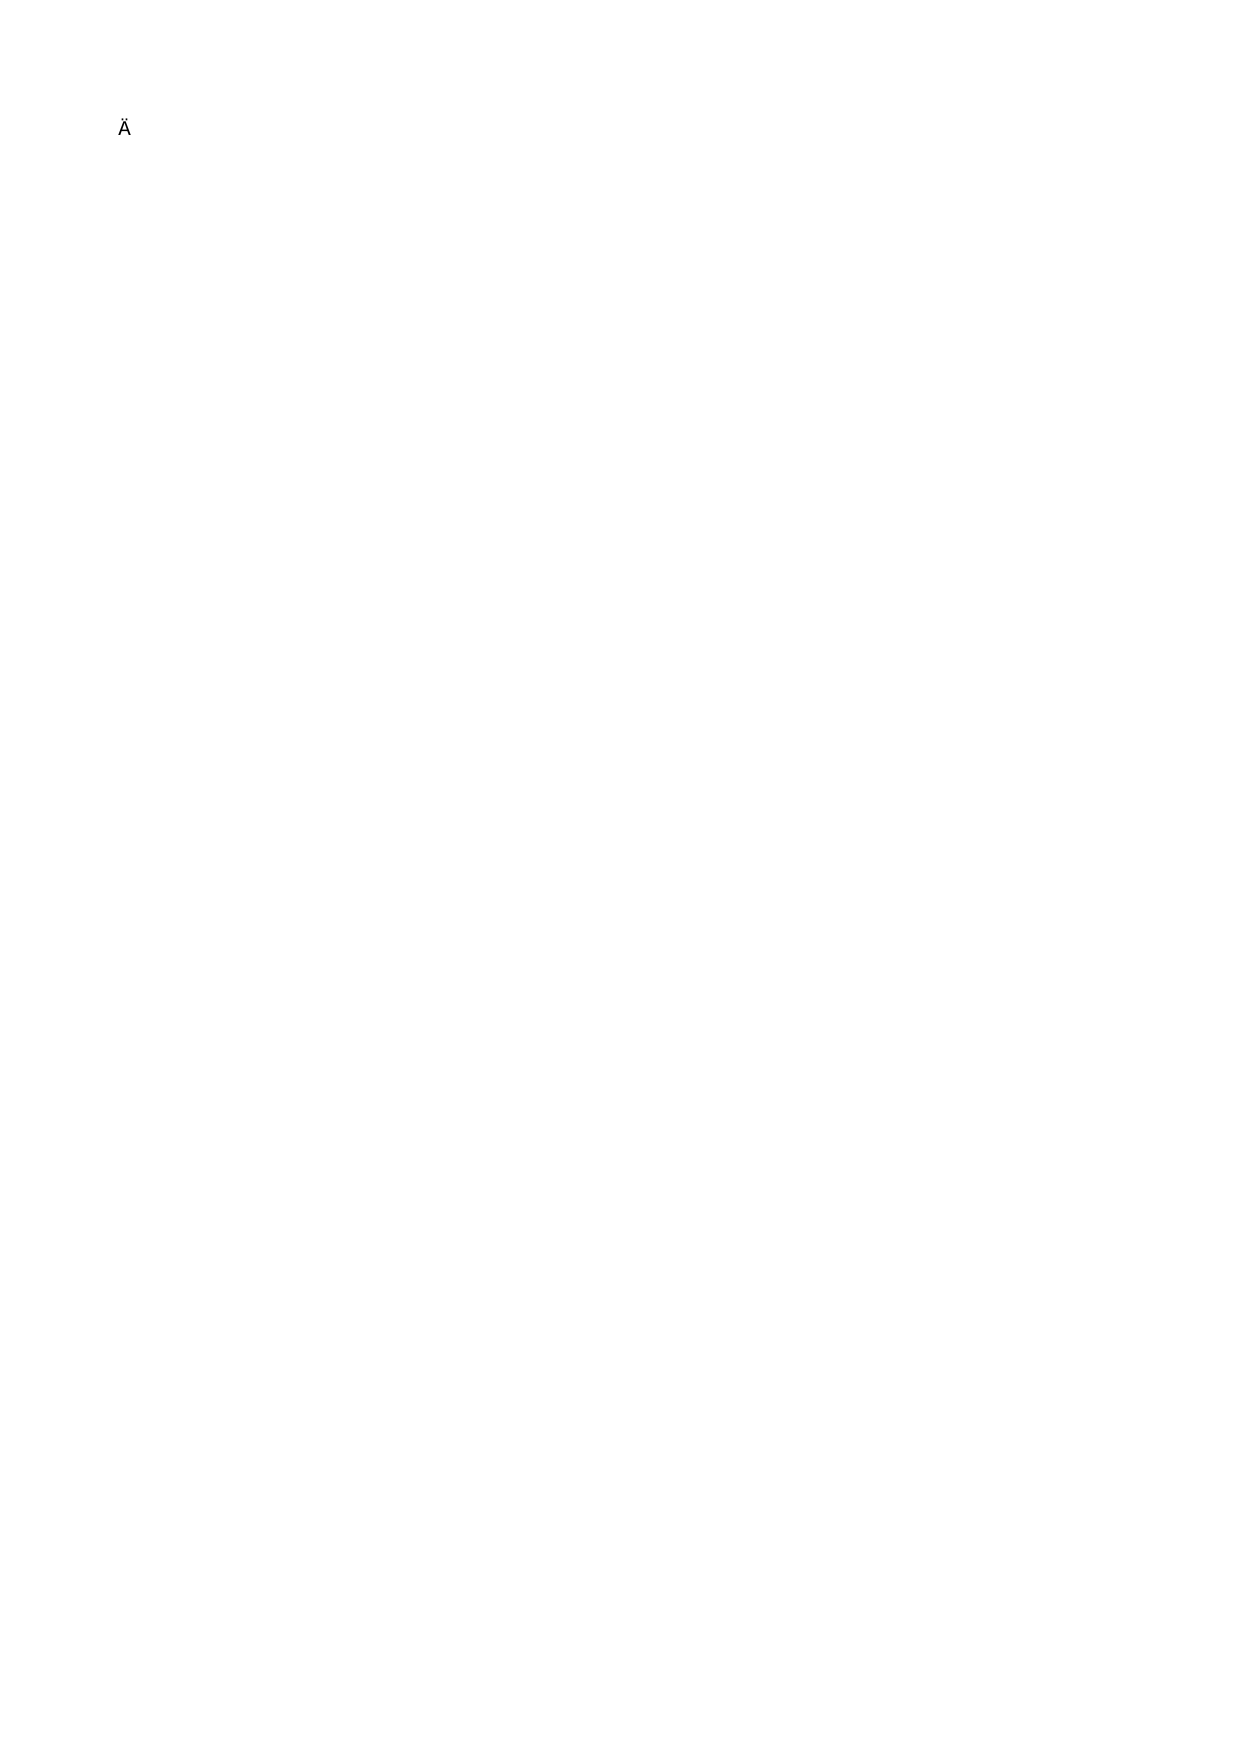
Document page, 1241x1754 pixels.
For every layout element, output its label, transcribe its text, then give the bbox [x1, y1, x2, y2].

text Ä [118, 118, 1122, 142]
